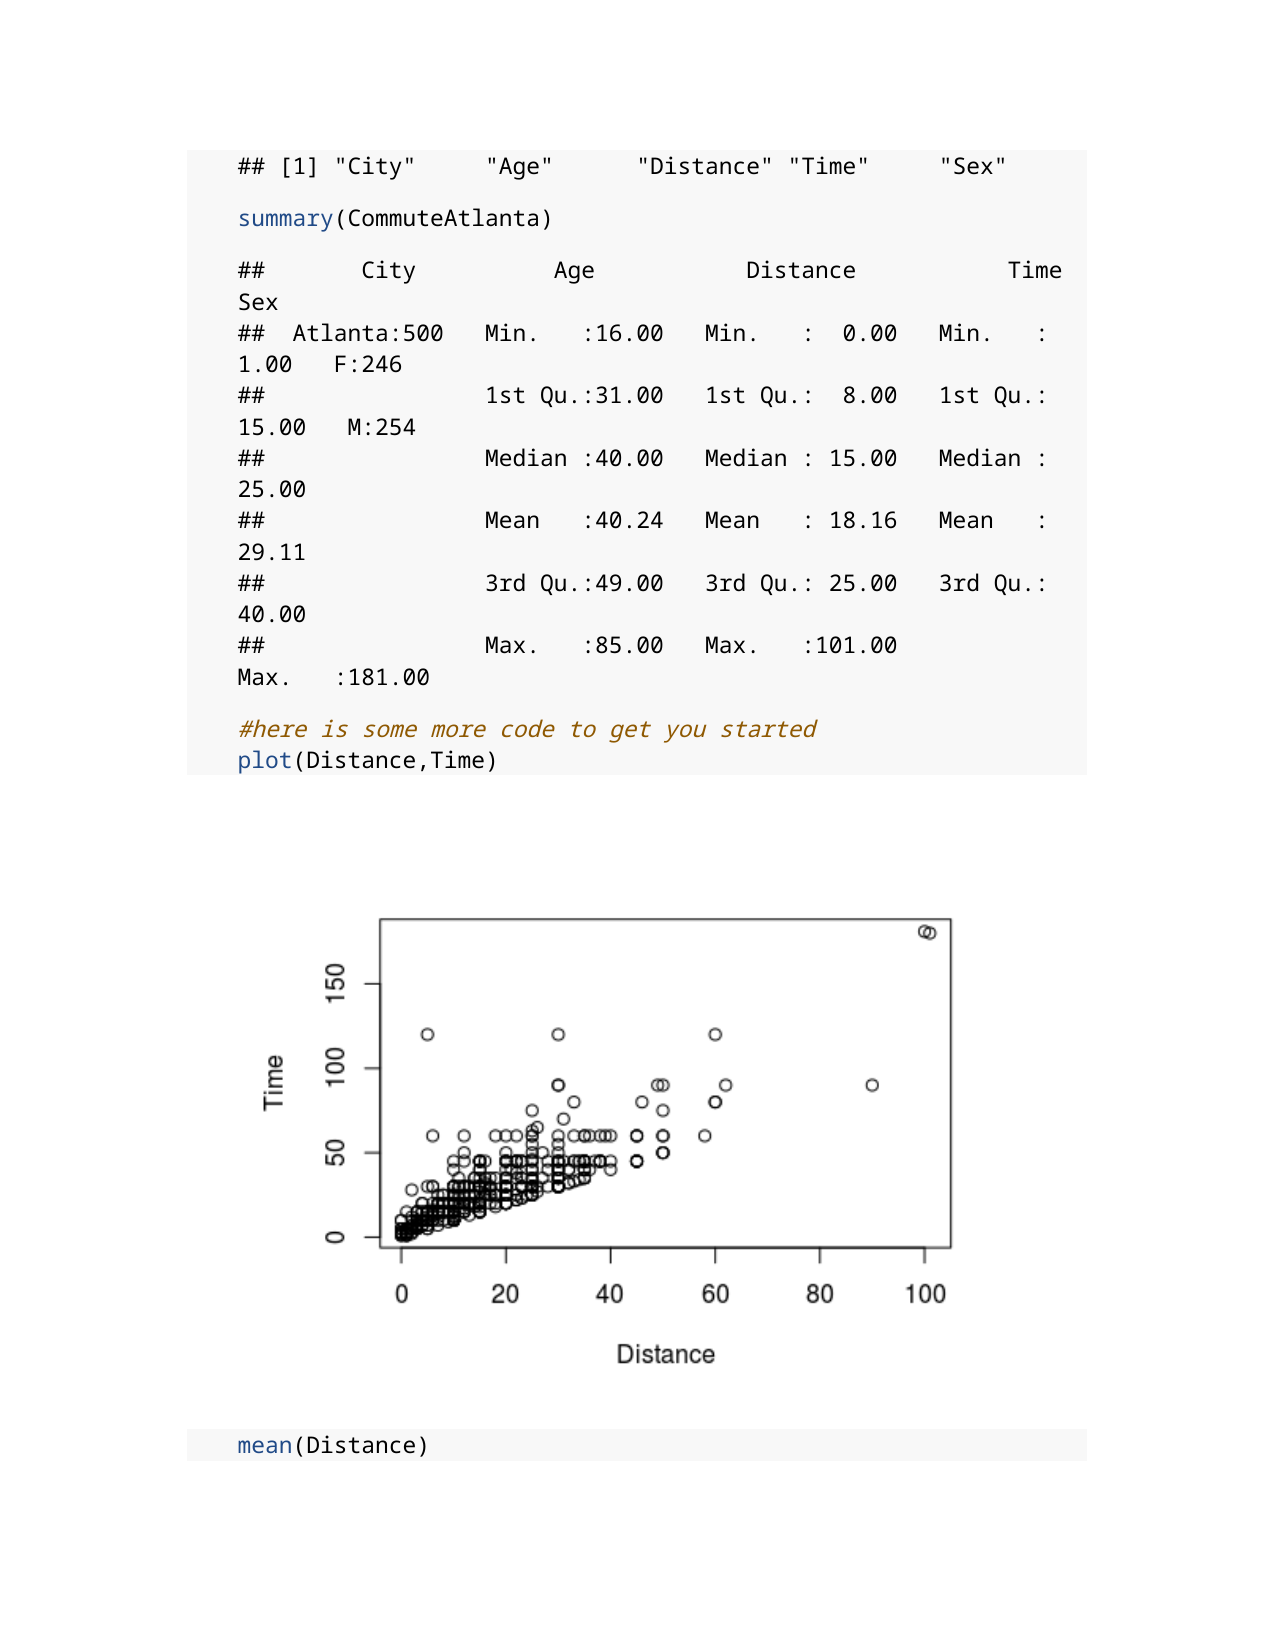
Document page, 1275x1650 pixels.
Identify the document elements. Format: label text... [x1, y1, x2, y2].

list mean(Distance) [187, 1429, 238, 1461]
picture [256, 795, 1015, 1403]
list #here is some more code to get you started plot(Distance,Time) [187, 712, 1087, 775]
list summary(CommuteAtlanta) [187, 202, 238, 233]
list ## City Age Distance Time Sex ## Atlanta:500 Min. :16.00 Min. : 0.00 Min. : 1.00 F:246 ## 1st Qu.:31.00 1st Qu.: 8.00 1st Qu.: 15.00 M:254 ## Median :40.00 Median : 15.00 Median : 25.00 ## Mean :40.24 Mean : 18.16 Mean : 29.11 ## 3rd Qu.:49.00 3rd Qu.: 25.00 3rd Qu.: 40.00 ## Max. :85.00 Max. :101.00 Max. :181.00 [187, 254, 1087, 692]
list summary(CommuteAtlanta) [554, 202, 1087, 233]
list mean(Distance) [430, 1429, 1087, 1461]
list ## [1] "City" "Age" "Distance" "Time" "Sex" [187, 150, 1087, 181]
